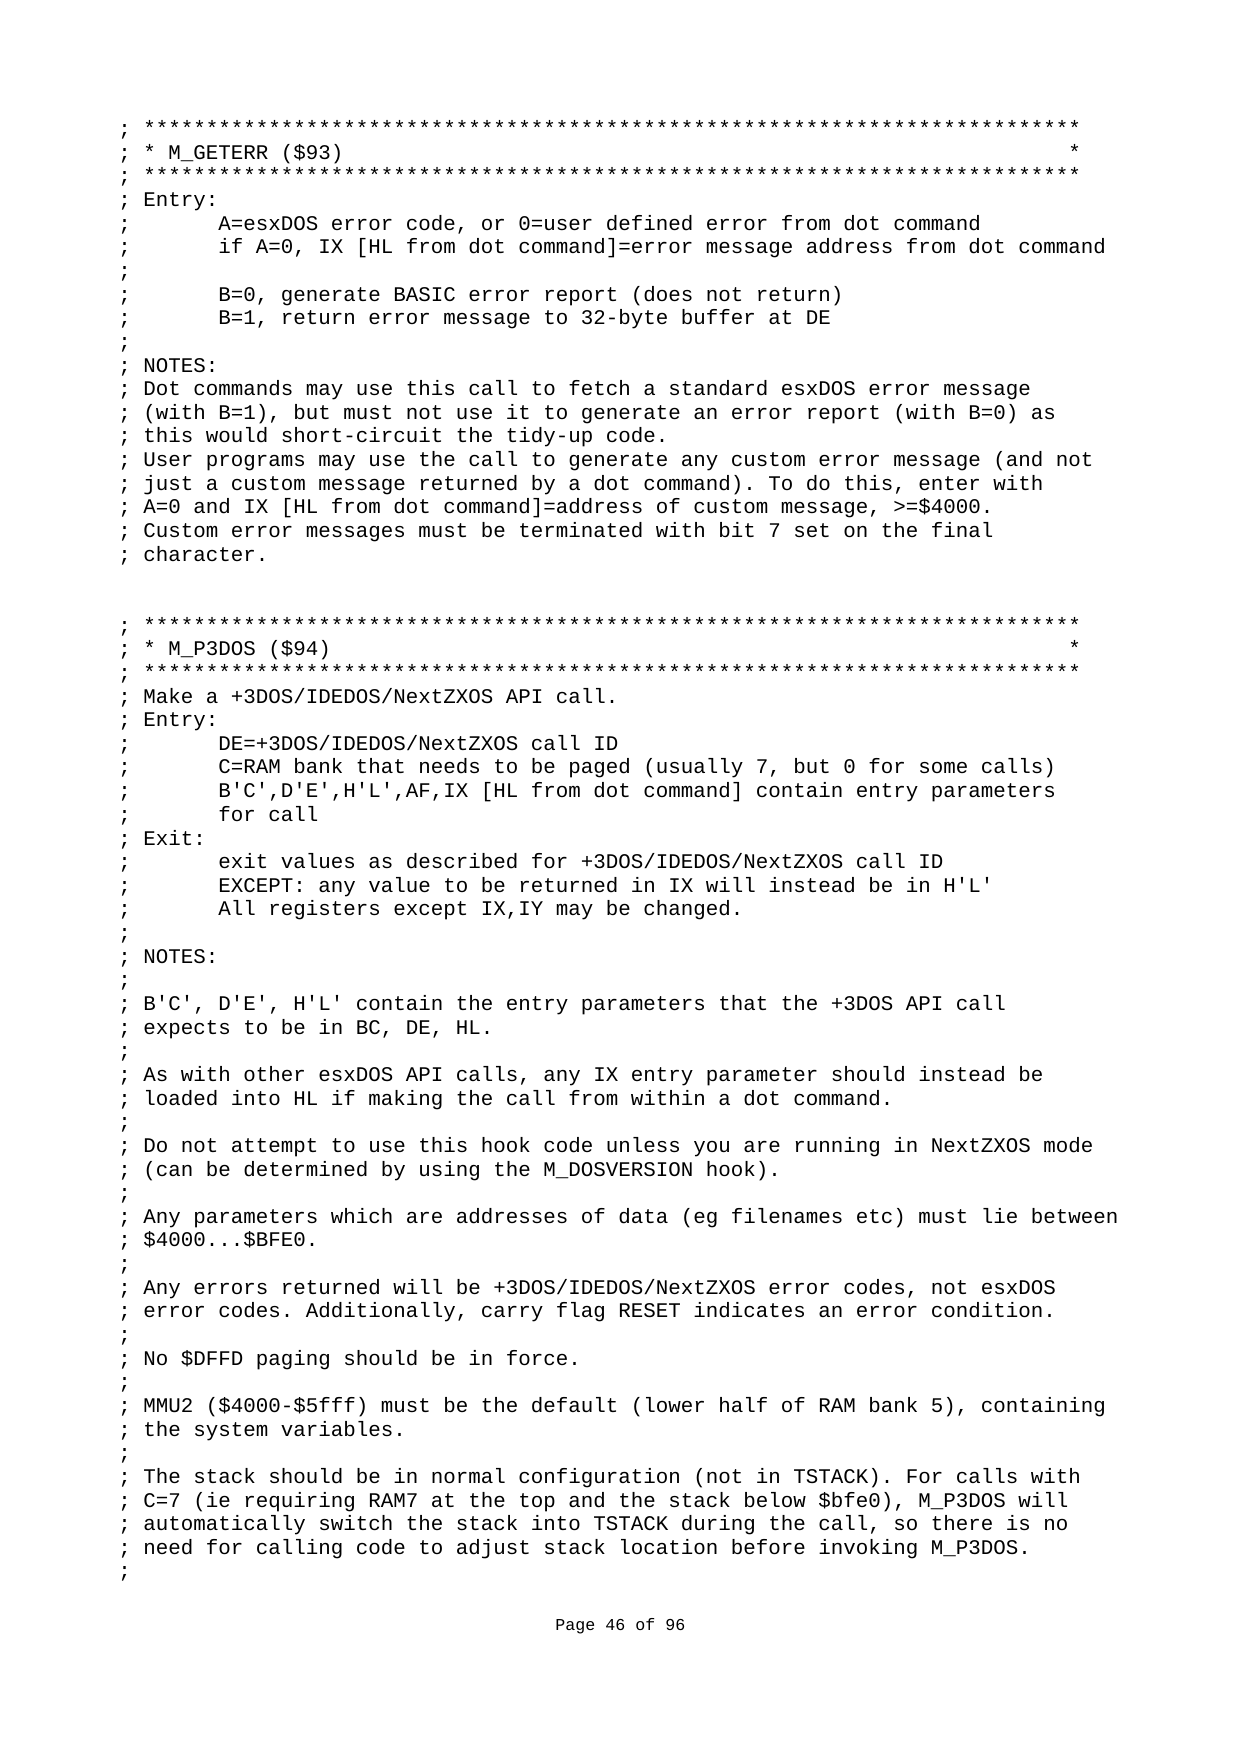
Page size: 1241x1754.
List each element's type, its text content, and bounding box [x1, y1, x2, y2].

text ; the system variables. [118, 1419, 1122, 1442]
text ; NOTES: [118, 354, 1122, 378]
text ; [118, 1442, 1122, 1466]
text ; (can be determined by using the M_DOSVERSION hook). [118, 1158, 1122, 1182]
text ; just a custom message returned by a dot command). To do this, enter with [118, 473, 1122, 496]
text ; C=RAM bank that needs to be paged (usually 7, but 0 for some calls) [118, 757, 1122, 780]
text ; User programs may use the call to generate any custom error message (and not [118, 449, 1122, 473]
text ; NOTES: [118, 946, 1122, 969]
text ; Exit: [118, 827, 1122, 851]
text ; The stack should be in normal configuration (not in TSTACK). For calls with [118, 1466, 1122, 1489]
text ; [118, 1561, 1122, 1584]
text ; B=1, return error message to 32-byte buffer at DE [118, 307, 1122, 331]
text ; exit values as described for +3DOS/IDEDOS/NextZXOS call ID [118, 851, 1122, 875]
text ; for call [118, 804, 1122, 827]
text ; character. [118, 544, 1122, 567]
text ; *************************************************************************** [118, 118, 1122, 142]
text ; Any parameters which are addresses of data (eg filenames etc) must lie between ; $4000...$BFE0. [118, 1206, 1122, 1253]
text ; Any errors returned will be +3DOS/IDEDOS/NextZXOS error codes, not esxDOS [118, 1277, 1122, 1300]
text ; DE=+3DOS/IDEDOS/NextZXOS call ID [118, 733, 1122, 757]
text ; loaded into HL if making the call from within a dot command. [118, 1088, 1122, 1111]
text ; [118, 1371, 1122, 1395]
text ; MMU2 ($4000-$5fff) must be the default (lower half of RAM bank 5), containing [118, 1395, 1122, 1419]
text ; if A=0, IX [HL from dot command]=error message address from dot command [118, 236, 1122, 260]
text ; *************************************************************************** [118, 615, 1122, 638]
text ; Entry: [118, 709, 1122, 733]
text ; [118, 331, 1122, 354]
text ; Custom error messages must be terminated with bit 7 set on the final [118, 520, 1122, 544]
text ; * M_P3DOS ($94) * [118, 638, 1122, 662]
text ; No $DFFD paging should be in force. [118, 1348, 1122, 1371]
text ; *************************************************************************** [118, 165, 1122, 189]
text ; A=0 and IX [HL from dot command]=address of custom message, >=$4000. [118, 496, 1122, 520]
text ; need for calling code to adjust stack location before invoking M_P3DOS. [118, 1537, 1122, 1561]
text ; All registers except IX,IY may be changed. [118, 898, 1122, 922]
text ; B'C',D'E',H'L',AF,IX [HL from dot command] contain entry parameters [118, 780, 1122, 804]
text ; * M_GETERR ($93) * [118, 142, 1122, 165]
text ; EXCEPT: any value to be returned in IX will instead be in H'L' [118, 875, 1122, 898]
text ; As with other esxDOS API calls, any IX entry parameter should instead be [118, 1064, 1122, 1088]
text ; [118, 922, 1122, 946]
text ; [118, 1253, 1122, 1277]
text ; C=7 (ie requiring RAM7 at the top and the stack below $bfe0), M_P3DOS will [118, 1489, 1122, 1513]
text ; [118, 1040, 1122, 1064]
text ; Make a +3DOS/IDEDOS/NextZXOS API call. [118, 686, 1122, 709]
text ; [118, 1324, 1122, 1348]
text ; Dot commands may use this call to fetch a standard esxDOS error message [118, 378, 1122, 402]
text ; automatically switch the stack into TSTACK during the call, so there is no [118, 1513, 1122, 1537]
text ; Do not attempt to use this hook code unless you are running in NextZXOS mode [118, 1135, 1122, 1158]
text ; [118, 1111, 1122, 1135]
text ; A=esxDOS error code, or 0=user defined error from dot command [118, 213, 1122, 236]
text ; [118, 969, 1122, 993]
text ; B=0, generate BASIC error report (does not return) [118, 284, 1122, 307]
text ; B'C', D'E', H'L' contain the entry parameters that the +3DOS API call [118, 993, 1122, 1017]
text ; error codes. Additionally, carry flag RESET indicates an error condition. [118, 1300, 1122, 1324]
text ; (with B=1), but must not use it to generate an error report (with B=0) as [118, 402, 1122, 426]
text ; this would short-circuit the tidy-up code. [118, 426, 1122, 449]
text ; expects to be in BC, DE, HL. [118, 1017, 1122, 1040]
text ; *************************************************************************** [118, 662, 1122, 686]
text ; [118, 260, 1122, 284]
text ; Entry: [118, 189, 1122, 213]
text ; [118, 1182, 1122, 1206]
